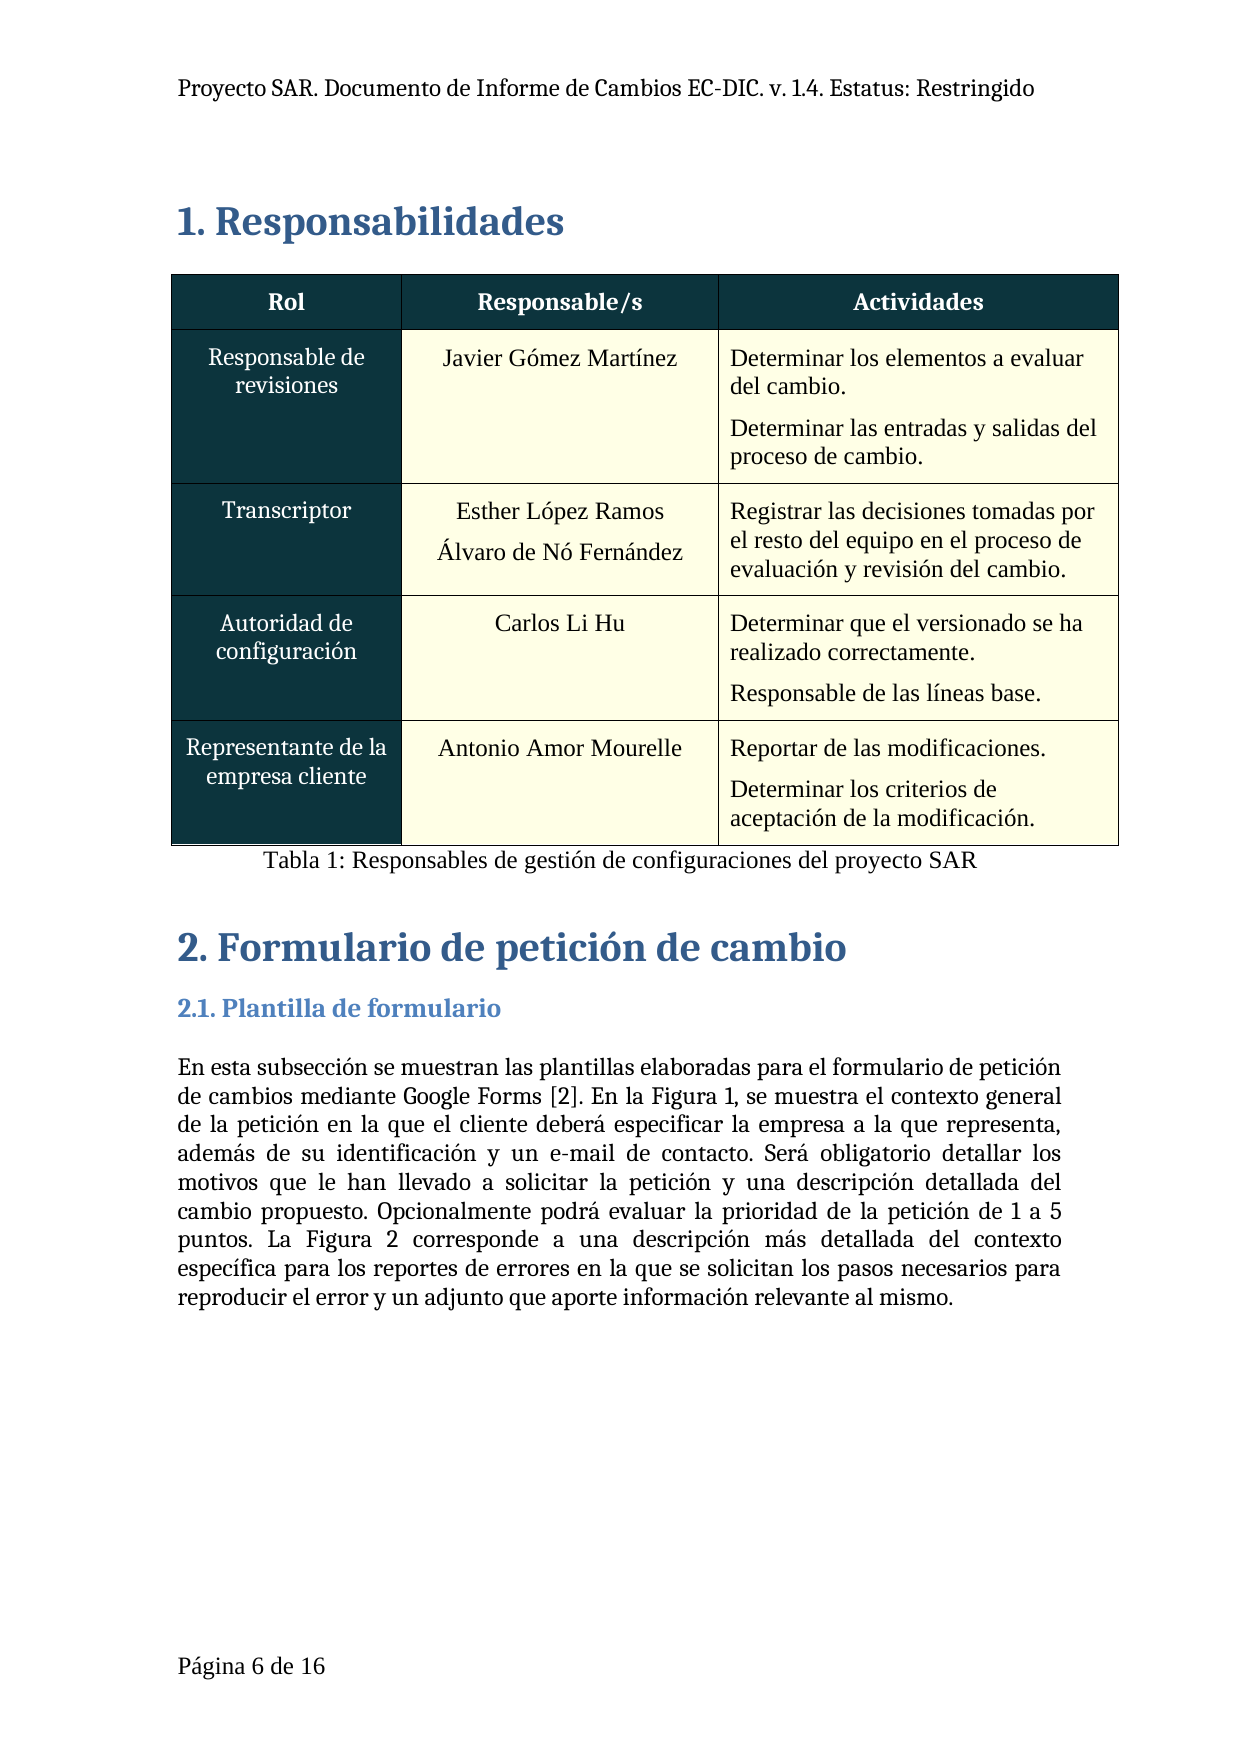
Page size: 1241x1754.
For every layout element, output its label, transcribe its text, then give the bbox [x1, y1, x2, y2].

text En esta subsección se muestran las plantillas elaboradas para el formulario de petición de cambios mediante Google Forms [2]. En la Figura 1, se muestra el contexto general de la petición en la que el cliente deberá especificar la empresa a la que representa, además de su identificación y un e-mail de contacto. Será obligatorio detallar los motivos que le han llevado a solicitar la petición y una descripción detallada del cambio propuesto. Opcionalmente podrá evaluar la prioridad de la petición de 1 a 5 puntos. La Figura 2 corresponde a una descripción más detallada del contexto específica para los reportes de errores en la que se solicitan los pasos necesarios para reproducir el error y un adjunto que aporte información relevante al mismo. [177, 1053, 1063, 1312]
subtitle 2.1. Plantilla de formulario [177, 993, 1063, 1024]
table_cell Carlos Li Hu [402, 596, 718, 720]
table_cell Reportar de las modificaciones. Determinar los criterios de aceptación de la modificación. [719, 721, 1118, 844]
subtitle 1. Responsabilidades [177, 198, 1063, 246]
table_header Responsable/s [402, 275, 718, 329]
table_cell Determinar que el versionado se ha realizado correctamente. Responsable de las líneas base. [719, 596, 1118, 720]
table_cell Representante de la empresa cliente [172, 721, 401, 844]
table_cell Antonio Amor Mourelle [402, 721, 718, 844]
table_header Actividades [719, 275, 1118, 329]
table_header Rol [172, 275, 401, 329]
table_cell Registrar las decisiones tomadas por el resto del equipo en el proceso de evaluación y revisión del cambio. [719, 484, 1118, 595]
table_cell Responsable de revisiones [172, 330, 401, 483]
text Tabla 1: Responsables de gestión de configuraciones del proyecto SAR [177, 846, 1063, 874]
subtitle 2. Formulario de petición de cambio [177, 924, 1063, 972]
table_cell Transcriptor [172, 484, 401, 595]
table_cell Determinar los elementos a evaluar del cambio. Determinar las entradas y salidas del proceso de cambio. [719, 330, 1118, 483]
table_cell Javier Gómez Martínez [402, 330, 718, 483]
table_cell Esther López Ramos Álvaro de Nó Fernández [402, 484, 718, 595]
table_cell Autoridad de configuración [172, 596, 401, 720]
